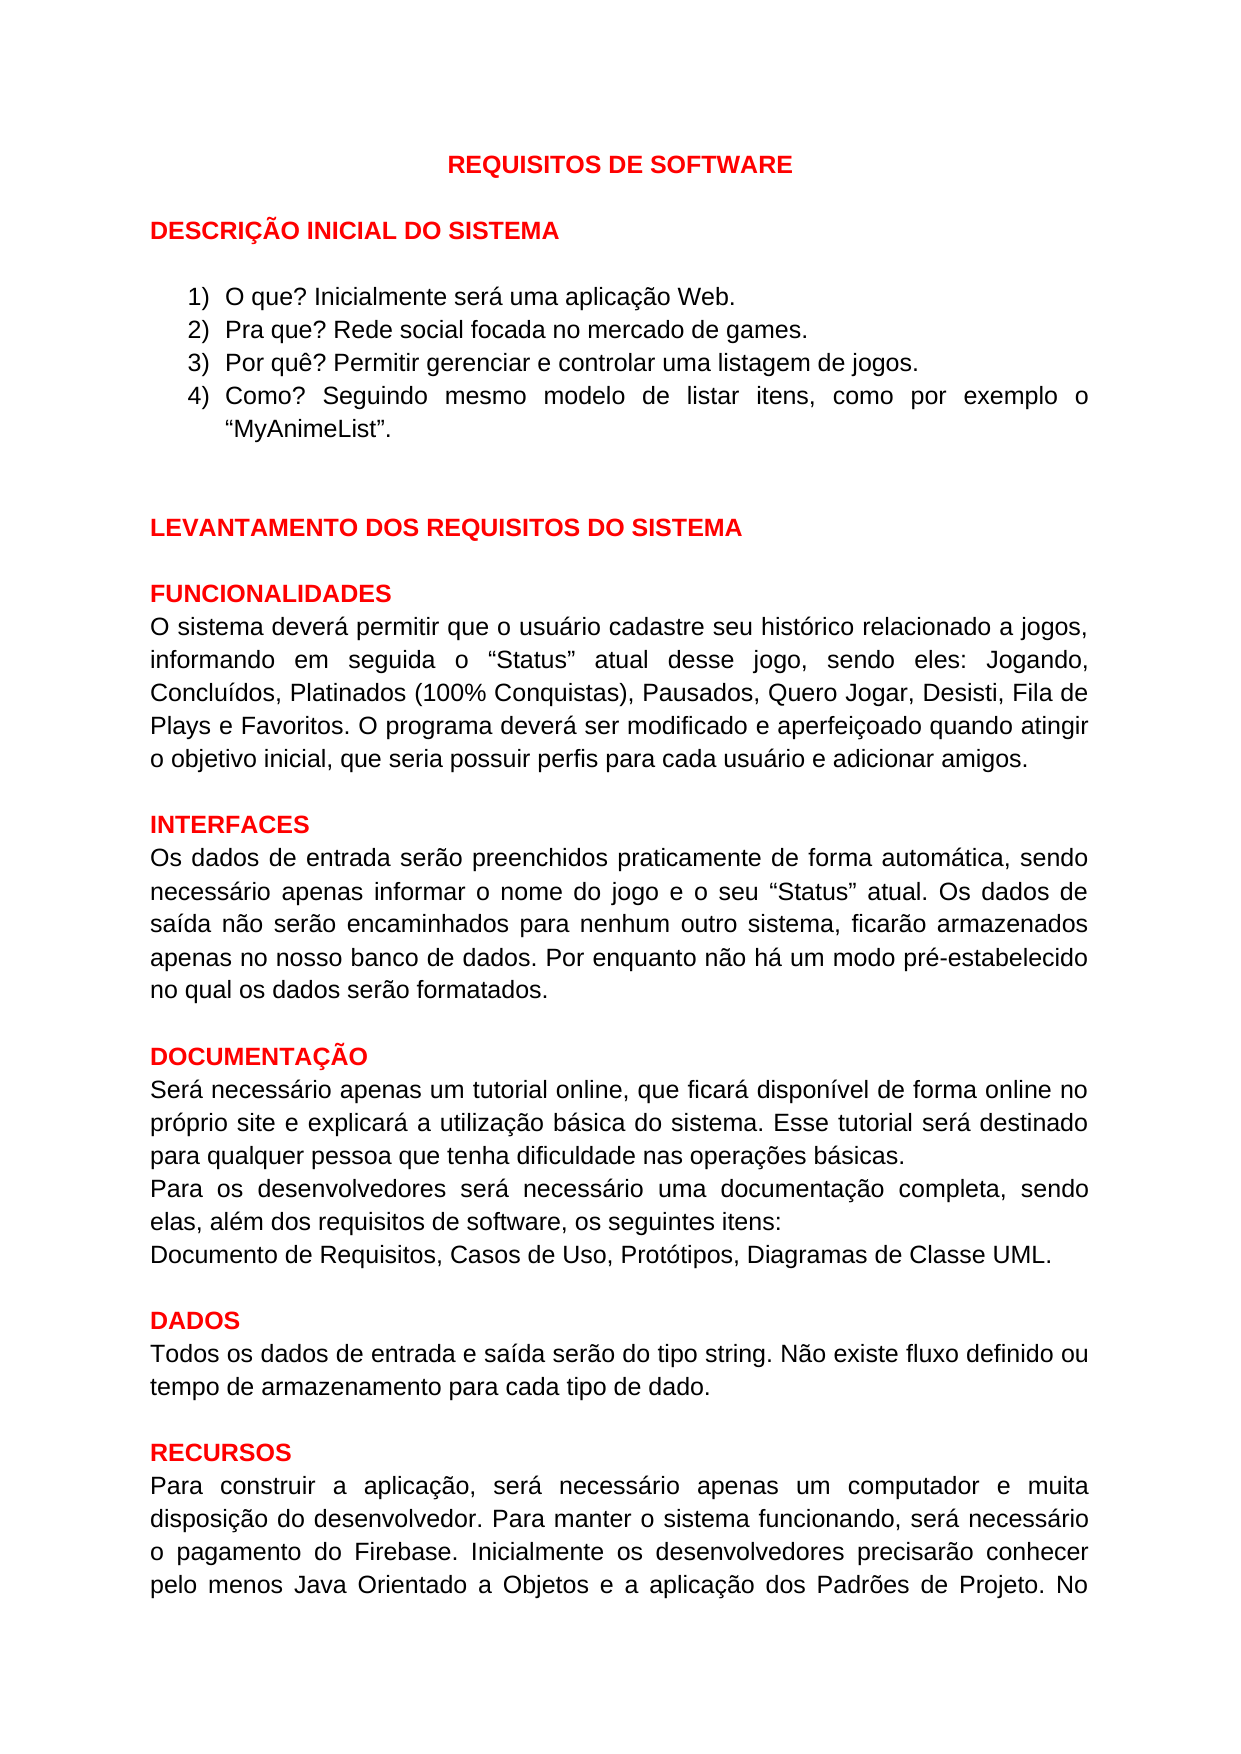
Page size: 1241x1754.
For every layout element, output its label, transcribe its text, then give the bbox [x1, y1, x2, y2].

text REQUISITOS DE SOFTWARE [150, 150, 1090, 179]
list O que? Inicialmente será uma aplicação Web. [187, 282, 1090, 311]
text RECURSOS [150, 1438, 1090, 1467]
text Os dados de entrada serão preenchidos praticamente de forma automática, sendo necessário apenas informar o nome do jogo e o seu “Status” atual. Os dados de saída não serão encaminhados para nenhum outro sistema, ficarão armazenados apenas no nosso banco de dados. Por enquanto não há um modo pré-estabelecido no qual os dados serão formatados. [150, 843, 1090, 1004]
list Como? Seguindo mesmo modelo de listar itens, como por exemplo o “MyAnimeList”. [187, 381, 1090, 443]
text Será necessário apenas um tutorial online, que ficará disponível de forma online no próprio site e explicará a utilização básica do sistema. Esse tutorial será destinado para qualquer pessoa que tenha dificuldade nas operações básicas. [150, 1074, 1090, 1169]
text LEVANTAMENTO DOS REQUISITOS DO SISTEMA [150, 513, 1090, 542]
text O sistema deverá permitir que o usuário cadastre seu histórico relacionado a jogos, informando em seguida o “Status” atual desse jogo, sendo eles: Jogando, Concluídos, Platinados (100% Conquistas), Pausados, Quero Jogar, Desisti, Fila de Plays e Favoritos. O programa deverá ser modificado e aperfeiçoado quando atingir o objetivo inicial, que seria possuir perfis para cada usuário e adicionar amigos. [150, 612, 1090, 773]
text DESCRIÇÃO INICIAL DO SISTEMA [150, 216, 1090, 245]
text Todos os dados de entrada e saída serão do tipo string. Não existe fluxo definido ou tempo de armazenamento para cada tipo de dado. [150, 1339, 1090, 1401]
text Documento de Requisitos, Casos de Uso, Protótipos, Diagramas de Classe UML. [150, 1240, 1090, 1268]
text DOCUMENTAÇÃO [150, 1042, 1090, 1070]
text Para construir a aplicação, será necessário apenas um computador e muita disposição do desenvolvedor. Para manter o sistema funcionando, será necessário o pagamento do Firebase. Inicialmente os desenvolvedores precisarão conhecer pelo menos Java Orientado a Objetos e a aplicação dos Padrões de Projeto. No [150, 1471, 1090, 1599]
text DADOS [150, 1306, 1090, 1334]
list Pra que? Rede social focada no mercado de games. [187, 315, 1090, 344]
text INTERFACES [150, 810, 1090, 839]
list Por quê? Permitir gerenciar e controlar uma listagem de jogos. [187, 348, 1090, 377]
text FUNCIONALIDADES [150, 579, 1090, 608]
text Para os desenvolvedores será necessário uma documentação completa, sendo elas, além dos requisitos de software, os seguintes itens: [150, 1174, 1090, 1235]
